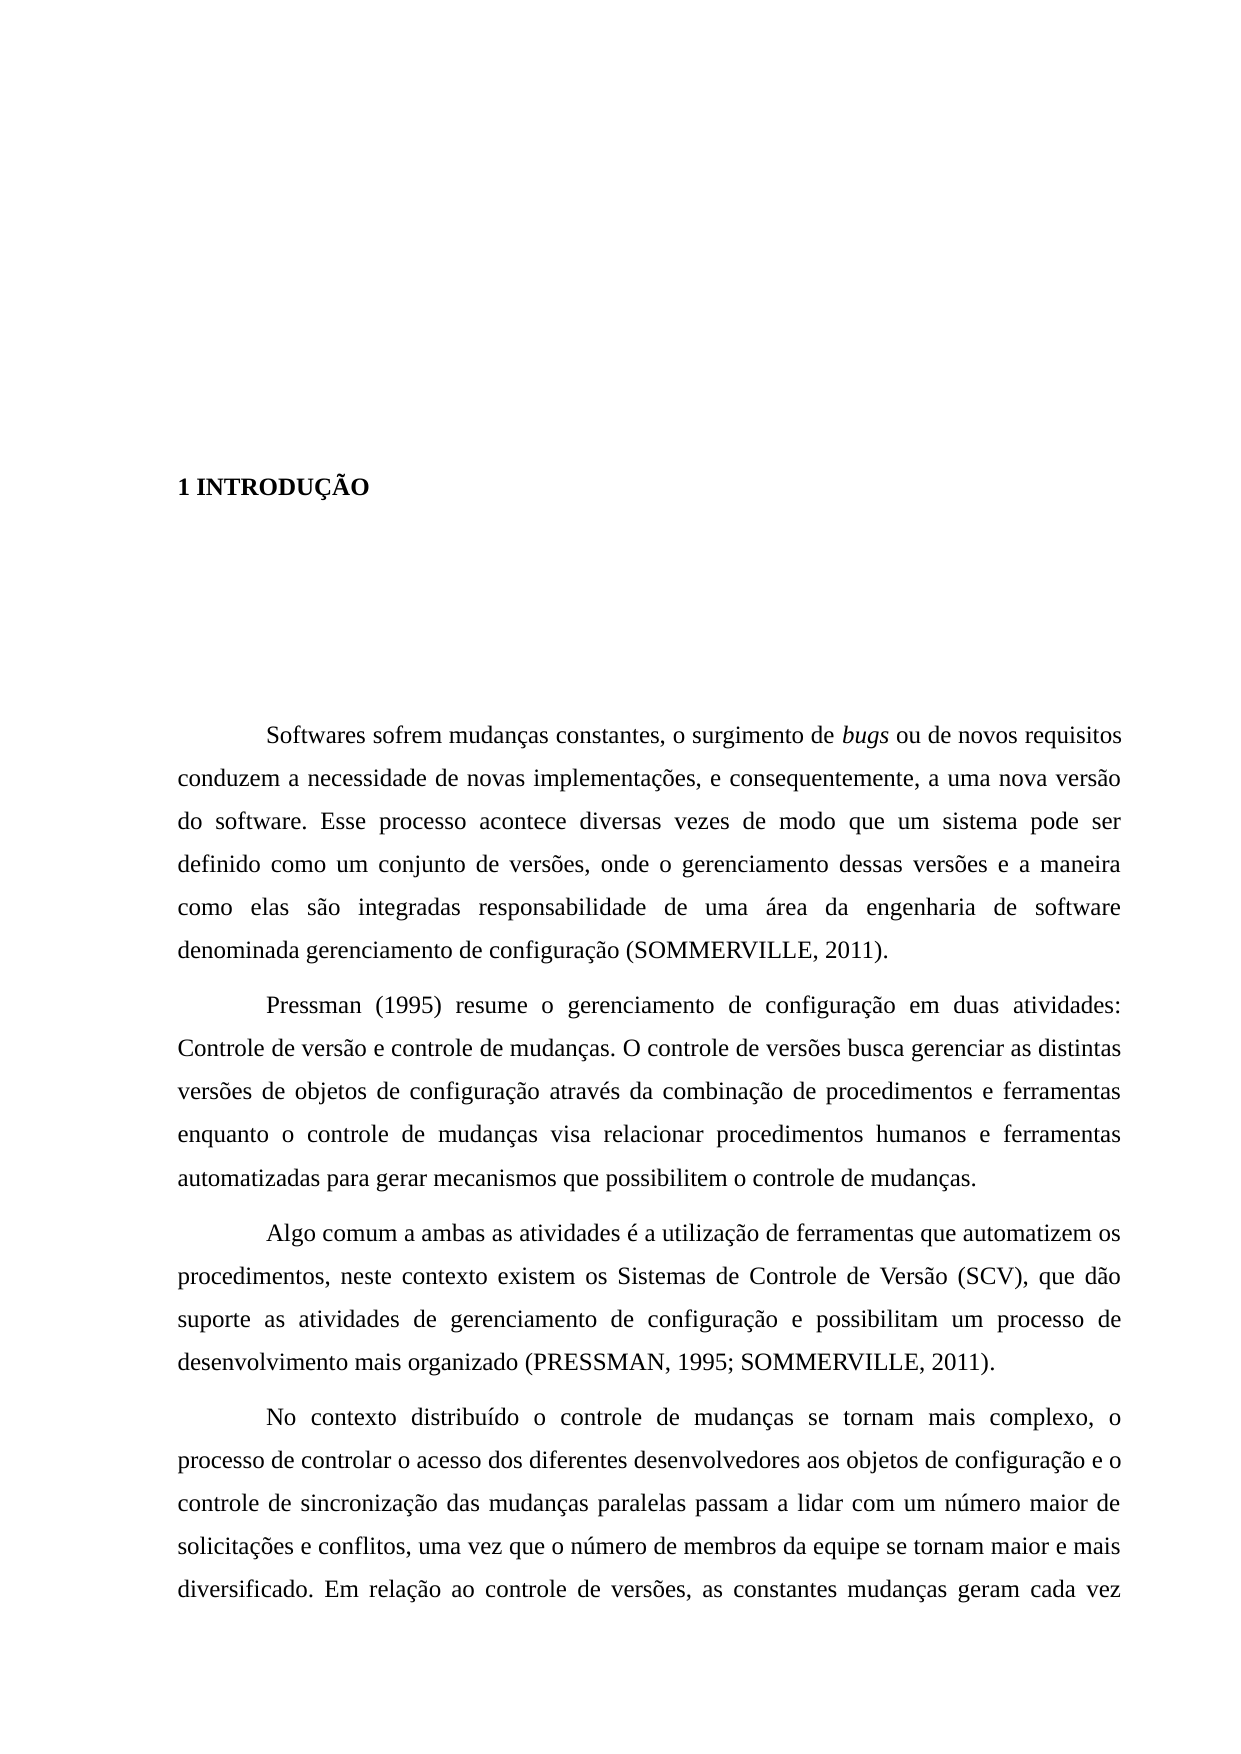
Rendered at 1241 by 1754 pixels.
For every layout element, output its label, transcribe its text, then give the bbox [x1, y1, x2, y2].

text No contexto distribuído o controle de mudanças se tornam mais complexo, o processo de controlar o acesso dos diferentes desenvolvedores aos objetos de configuração e o controle de sincronização das mudanças paralelas passam a lidar com um número maior de solicitações e conflitos, uma vez que o número de membros da equipe se tornam maior e mais diversificado. Em relação ao controle de versões, as constantes mudanças geram cada vez [177, 1402, 1122, 1603]
text Softwares sofrem mudanças constantes, o surgimento de bugs ou de novos requisitos conduzem a necessidade de novas implementações, e consequentemente, a uma nova versão do software. Esse processo acontece diversas vezes de modo que um sistema pode ser definido como um conjunto de versões, onde o gerenciamento dessas versões e a maneira como elas são integradas responsabilidade de uma área da engenharia de software denominada gerenciamento de configuração (SOMMERVILLE, 2011). [177, 720, 1122, 964]
text Algo comum a ambas as atividades é a utilização de ferramentas que automatizem os procedimentos, neste contexto existem os Sistemas de Controle de Versão (SCV), que dão suporte as atividades de gerenciamento de configuração e possibilitam um processo de desenvolvimento mais organizado (PRESSMAN, 1995; SOMMERVILLE, 2011). [177, 1218, 1122, 1376]
text 1 Introdução [177, 472, 1122, 501]
text Pressman (1995) resume o gerenciamento de configuração em duas atividades: Controle de versão e controle de mudanças. O controle de versões busca gerenciar as distintas versões de objetos de configuração através da combinação de procedimentos e ferramentas enquanto o controle de mudanças visa relacionar procedimentos humanos e ferramentas automatizadas para gerar mecanismos que possibilitem o controle de mudanças. [177, 990, 1122, 1191]
